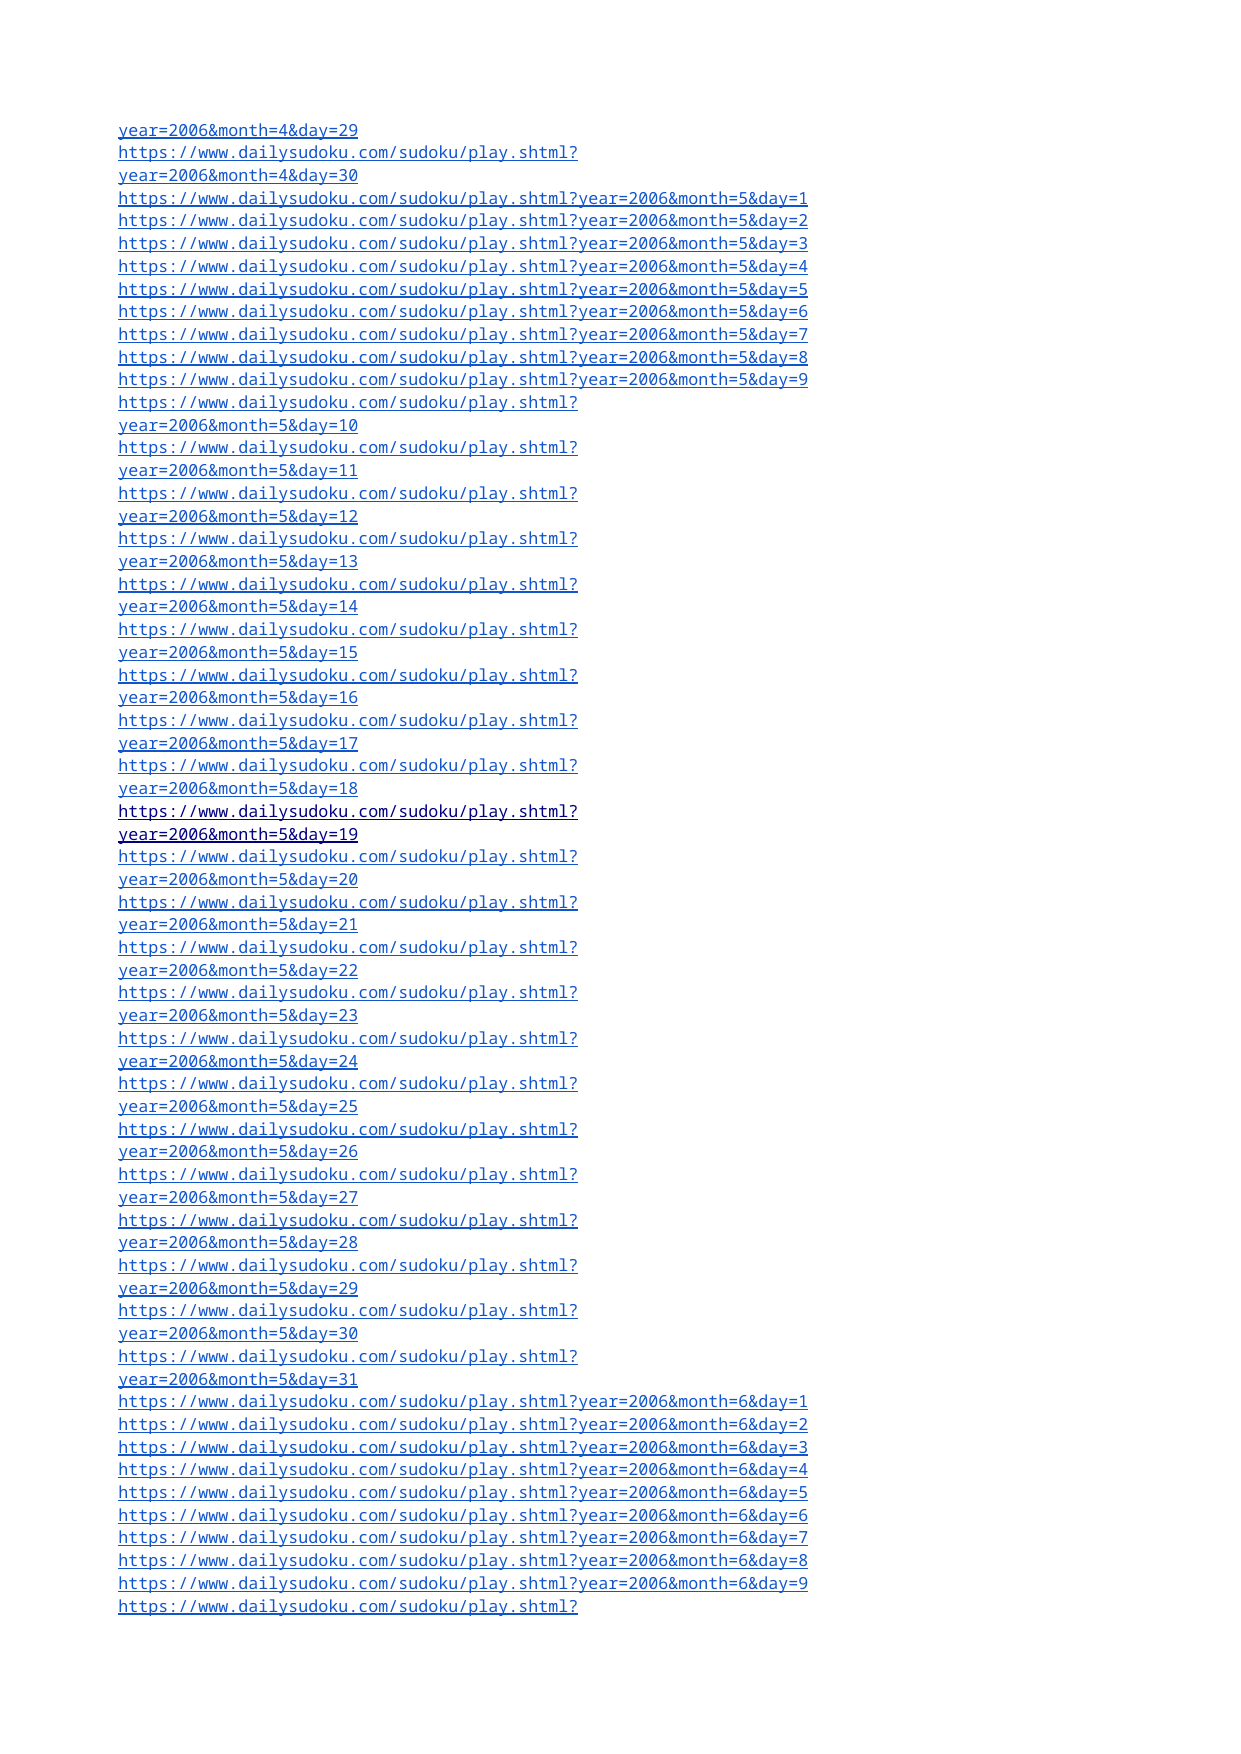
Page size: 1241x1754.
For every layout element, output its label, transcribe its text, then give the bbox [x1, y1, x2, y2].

table_cell https://www.dailysudoku.com/sudoku/play.shtml?year=2006&month=5&day=10 [118, 391, 812, 436]
table_cell https://www.dailysudoku.com/sudoku/play.shtml?year=2006&month=5&day=29 [118, 1254, 812, 1299]
table_cell https://www.dailysudoku.com/sudoku/play.shtml?year=2006&month=5&day=1 [118, 186, 812, 209]
table_cell https://www.dailysudoku.com/sudoku/play.shtml?year=2006&month=5&day=21 [118, 890, 812, 936]
table_cell https://www.dailysudoku.com/sudoku/play.shtml?year=2006&month=5&day=23 [118, 981, 812, 1026]
table_cell https://www.dailysudoku.com/sudoku/play.shtml?year=2006&month=5&day=13 [118, 527, 812, 572]
table_cell https://www.dailysudoku.com/sudoku/play.shtml?year=2006&month=5&day=17 [118, 709, 812, 754]
table_cell https://www.dailysudoku.com/sudoku/play.shtml?year=2006&month=5&day=14 [118, 572, 812, 618]
table_cell https://www.dailysudoku.com/sudoku/play.shtml?year=2006&month=6&day=7 [118, 1526, 812, 1549]
table_cell year=2006&month=4&day=29 [118, 118, 812, 141]
table_cell https://www.dailysudoku.com/sudoku/play.shtml?year=2006&month=5&day=5 [118, 277, 812, 300]
table_cell https://www.dailysudoku.com/sudoku/play.shtml?year=2006&month=6&day=6 [118, 1503, 812, 1526]
table_cell https://www.dailysudoku.com/sudoku/play.shtml?year=2006&month=5&day=11 [118, 436, 812, 481]
table_cell https://www.dailysudoku.com/sudoku/play.shtml?year=2006&month=5&day=15 [118, 618, 812, 663]
table_cell https://www.dailysudoku.com/sudoku/play.shtml?year=2006&month=6&day=2 [118, 1413, 812, 1435]
table_cell https://www.dailysudoku.com/sudoku/play.shtml?year=2006&month=5&day=7 [118, 323, 812, 345]
table_cell https://www.dailysudoku.com/sudoku/play.shtml?year=2006&month=5&day=22 [118, 936, 812, 981]
table_cell https://www.dailysudoku.com/sudoku/play.shtml?year=2006&month=5&day=31 [118, 1344, 812, 1390]
table_cell https://www.dailysudoku.com/sudoku/play.shtml?year=2006&month=5&day=3 [118, 232, 812, 254]
table_cell https://www.dailysudoku.com/sudoku/play.shtml?year=2006&month=6&day=3 [118, 1435, 812, 1458]
table_cell https://www.dailysudoku.com/sudoku/play.shtml?year=2006&month=6&day=8 [118, 1549, 812, 1571]
table_cell https://www.dailysudoku.com/sudoku/play.shtml?year=2006&month=5&day=4 [118, 254, 812, 277]
table_cell https://www.dailysudoku.com/sudoku/play.shtml?year=2006&month=5&day=6 [118, 300, 812, 322]
table_cell https://www.dailysudoku.com/sudoku/play.shtml?year=2006&month=6&day=9 [118, 1571, 812, 1594]
table_cell https://www.dailysudoku.com/sudoku/play.shtml?year=2006&month=5&day=24 [118, 1026, 812, 1072]
table_cell https://www.dailysudoku.com/sudoku/play.shtml?year=2006&month=4&day=30 [118, 141, 812, 186]
table_cell https://www.dailysudoku.com/sudoku/play.shtml? [118, 1594, 812, 1617]
table_cell https://www.dailysudoku.com/sudoku/play.shtml?year=2006&month=6&day=1 [118, 1390, 812, 1412]
table_cell https://www.dailysudoku.com/sudoku/play.shtml?year=2006&month=5&day=28 [118, 1208, 812, 1253]
table_cell https://www.dailysudoku.com/sudoku/play.shtml?year=2006&month=5&day=25 [118, 1072, 812, 1117]
table_cell https://www.dailysudoku.com/sudoku/play.shtml?year=2006&month=6&day=5 [118, 1481, 812, 1503]
table_cell https://www.dailysudoku.com/sudoku/play.shtml?year=2006&month=5&day=12 [118, 481, 812, 527]
table_cell https://www.dailysudoku.com/sudoku/play.shtml?year=2006&month=5&day=26 [118, 1117, 812, 1163]
table_cell https://www.dailysudoku.com/sudoku/play.shtml?year=2006&month=5&day=20 [118, 845, 812, 890]
table_cell https://www.dailysudoku.com/sudoku/play.shtml?year=2006&month=5&day=16 [118, 663, 812, 708]
table_cell https://www.dailysudoku.com/sudoku/play.shtml?year=2006&month=5&day=2 [118, 209, 812, 232]
table_cell https://www.dailysudoku.com/sudoku/play.shtml?year=2006&month=5&day=30 [118, 1299, 812, 1344]
table_cell https://www.dailysudoku.com/sudoku/play.shtml?year=2006&month=5&day=9 [118, 368, 812, 391]
table_cell https://www.dailysudoku.com/sudoku/play.shtml?year=2006&month=5&day=27 [118, 1163, 812, 1208]
table_cell https://www.dailysudoku.com/sudoku/play.shtml?year=2006&month=5&day=18 [118, 754, 812, 799]
table_cell https://www.dailysudoku.com/sudoku/play.shtml?year=2006&month=6&day=4 [118, 1458, 812, 1481]
table_cell https://www.dailysudoku.com/sudoku/play.shtml?year=2006&month=5&day=8 [118, 345, 812, 368]
table_cell https://www.dailysudoku.com/sudoku/play.shtml?year=2006&month=5&day=19 [118, 799, 812, 845]
